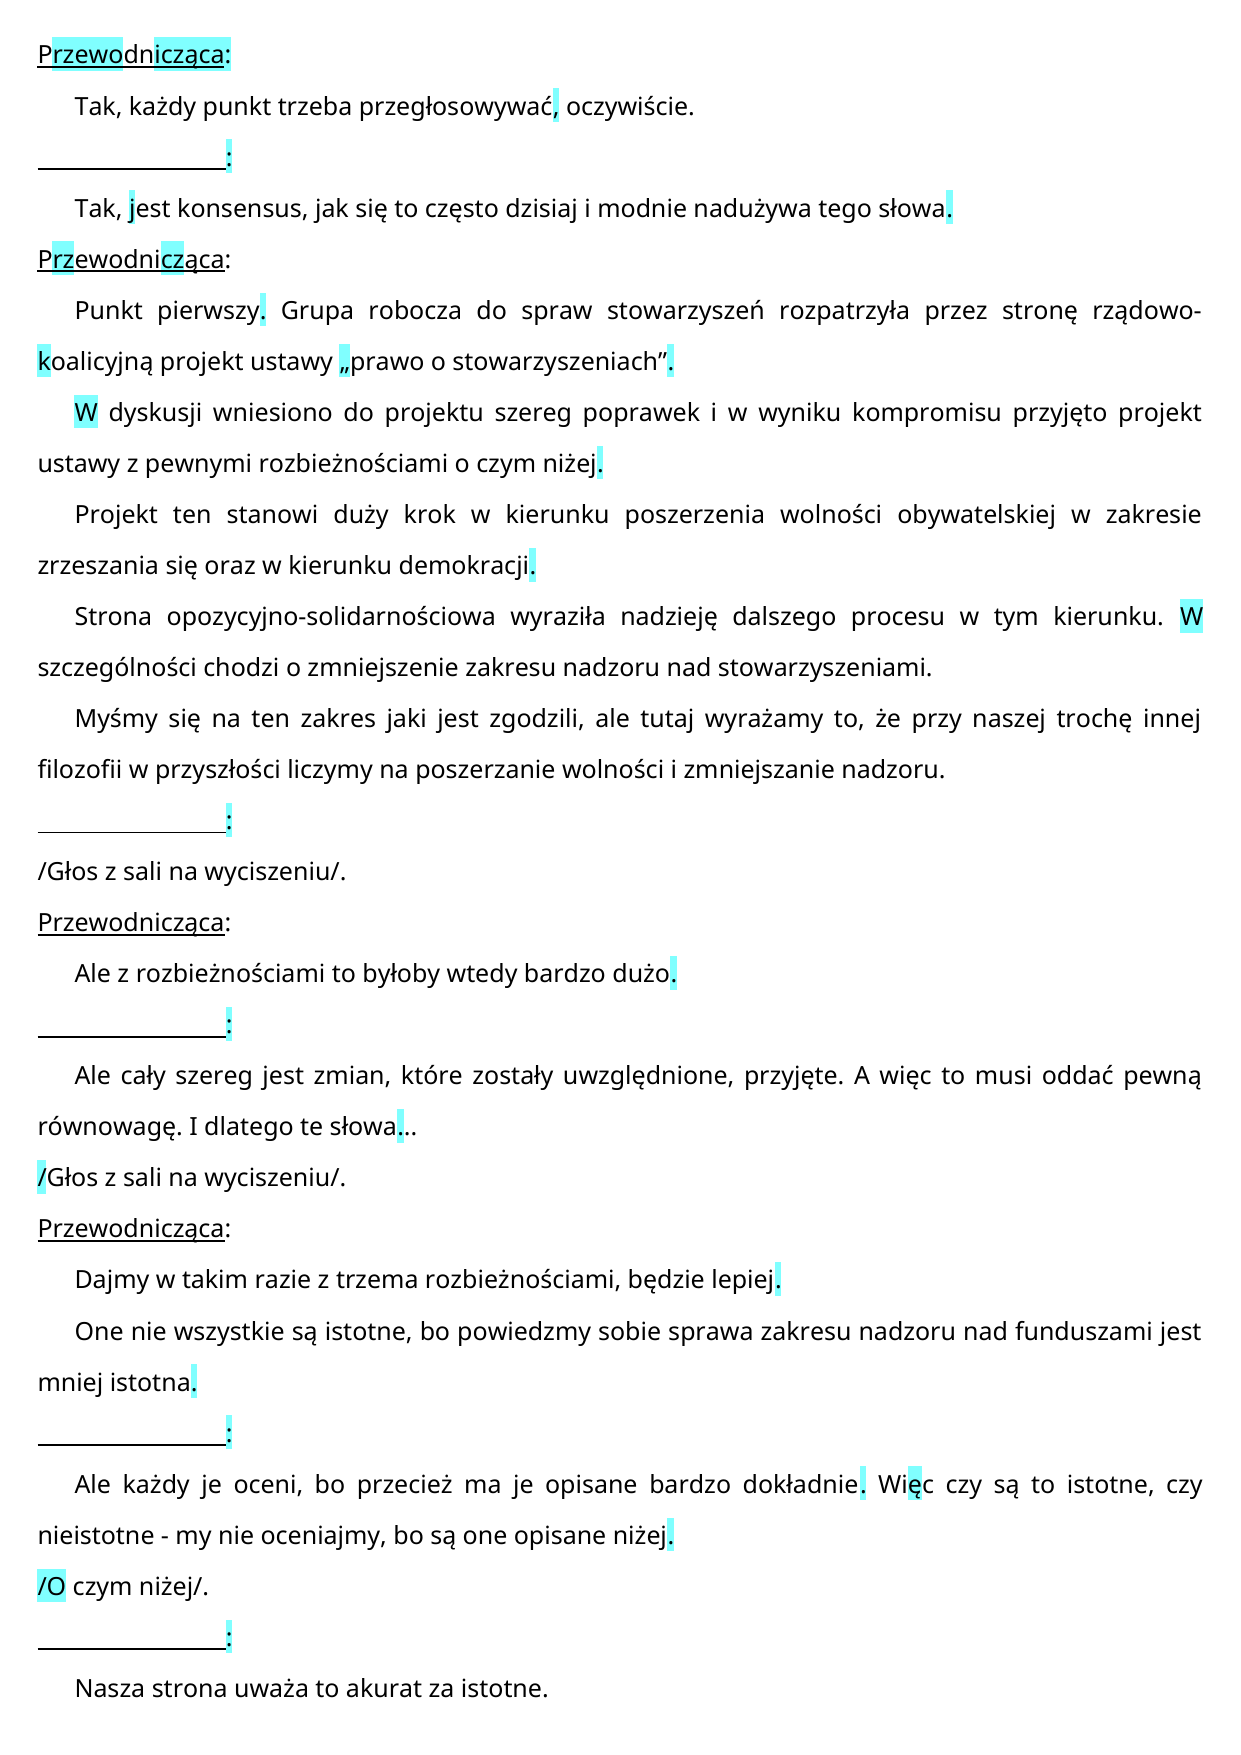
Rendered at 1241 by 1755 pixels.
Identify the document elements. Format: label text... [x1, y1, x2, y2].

text W dyskusji wniesiono do projektu szereg poprawek i w wyniku kompromisu przyjęto projekt ustawy z pewnymi rozbieżnościami o czym niżej. [37, 394, 1203, 479]
text One nie wszystkie są istotne, bo powiedzmy sobie sprawa zakresu nadzoru nad funduszami jest mniej istotna. [37, 1313, 1203, 1398]
text Ale z rozbieżnościami to byłoby wtedy bardzo dużo. [37, 956, 1203, 990]
text /Głos z sali na wyciszeniu/. [37, 1160, 1203, 1194]
text Strona opozycyjno-solidarnościowa wyraziła nadzieję dalszego procesu w tym kierunku. W szczególności chodzi o zmniejszenie zakresu nadzoru nad stowarzyszeniami. [37, 599, 1203, 684]
text /O czym niżej/. [37, 1568, 1203, 1602]
text : [37, 139, 1203, 173]
text : [37, 803, 1203, 837]
text Punkt pierwszy. Grupa robocza do spraw stowarzyszeń rozpatrzyła przez stronę rządowo-koalicyjną projekt ustawy „prawo o stowarzyszeniach”. [37, 292, 1203, 377]
text Tak, każdy punkt trzeba przegłosowywać, oczywiście. [37, 88, 1203, 122]
text Przewodnicząca: [37, 241, 1203, 275]
text Myśmy się na ten zakres jaki jest zgodzili, ale tutaj wyrażamy to, że przy naszej trochę innej filozofii w przyszłości liczymy na poszerzanie wolności i zmniejszanie nadzoru. [37, 701, 1203, 786]
text Ale każdy je oceni, bo przecież ma je opisane bardzo dokładnie. Więc czy są to istotne, czy nieistotne - my nie oceniajmy, bo są one opisane niżej. [37, 1466, 1203, 1551]
text : [37, 1619, 1203, 1653]
text Projekt ten stanowi duży krok w kierunku poszerzenia wolności obywatelskiej w zakresie zrzeszania się oraz w kierunku demokracji. [37, 497, 1203, 582]
text Przewodnicząca: [37, 37, 1203, 71]
text Przewodnicząca: [37, 1211, 1203, 1245]
text Dajmy w takim razie z trzema rozbieżnościami, będzie lepiej. [37, 1262, 1203, 1296]
text Przewodnicząca: [37, 905, 1203, 939]
text Ale cały szereg jest zmian, które zostały uwzględnione, przyjęte. A więc to musi oddać pewną równowagę. I dlatego te słowa... [37, 1058, 1203, 1143]
text Tak, jest konsensus, jak się to często dzisiaj i modnie nadużywa tego słowa. [37, 190, 1203, 224]
text /Głos z sali na wyciszeniu/. [37, 854, 1203, 888]
text : [37, 1007, 1203, 1041]
text : [37, 1415, 1203, 1449]
text Nasza strona uważa to akurat za istotne. [37, 1671, 1203, 1704]
